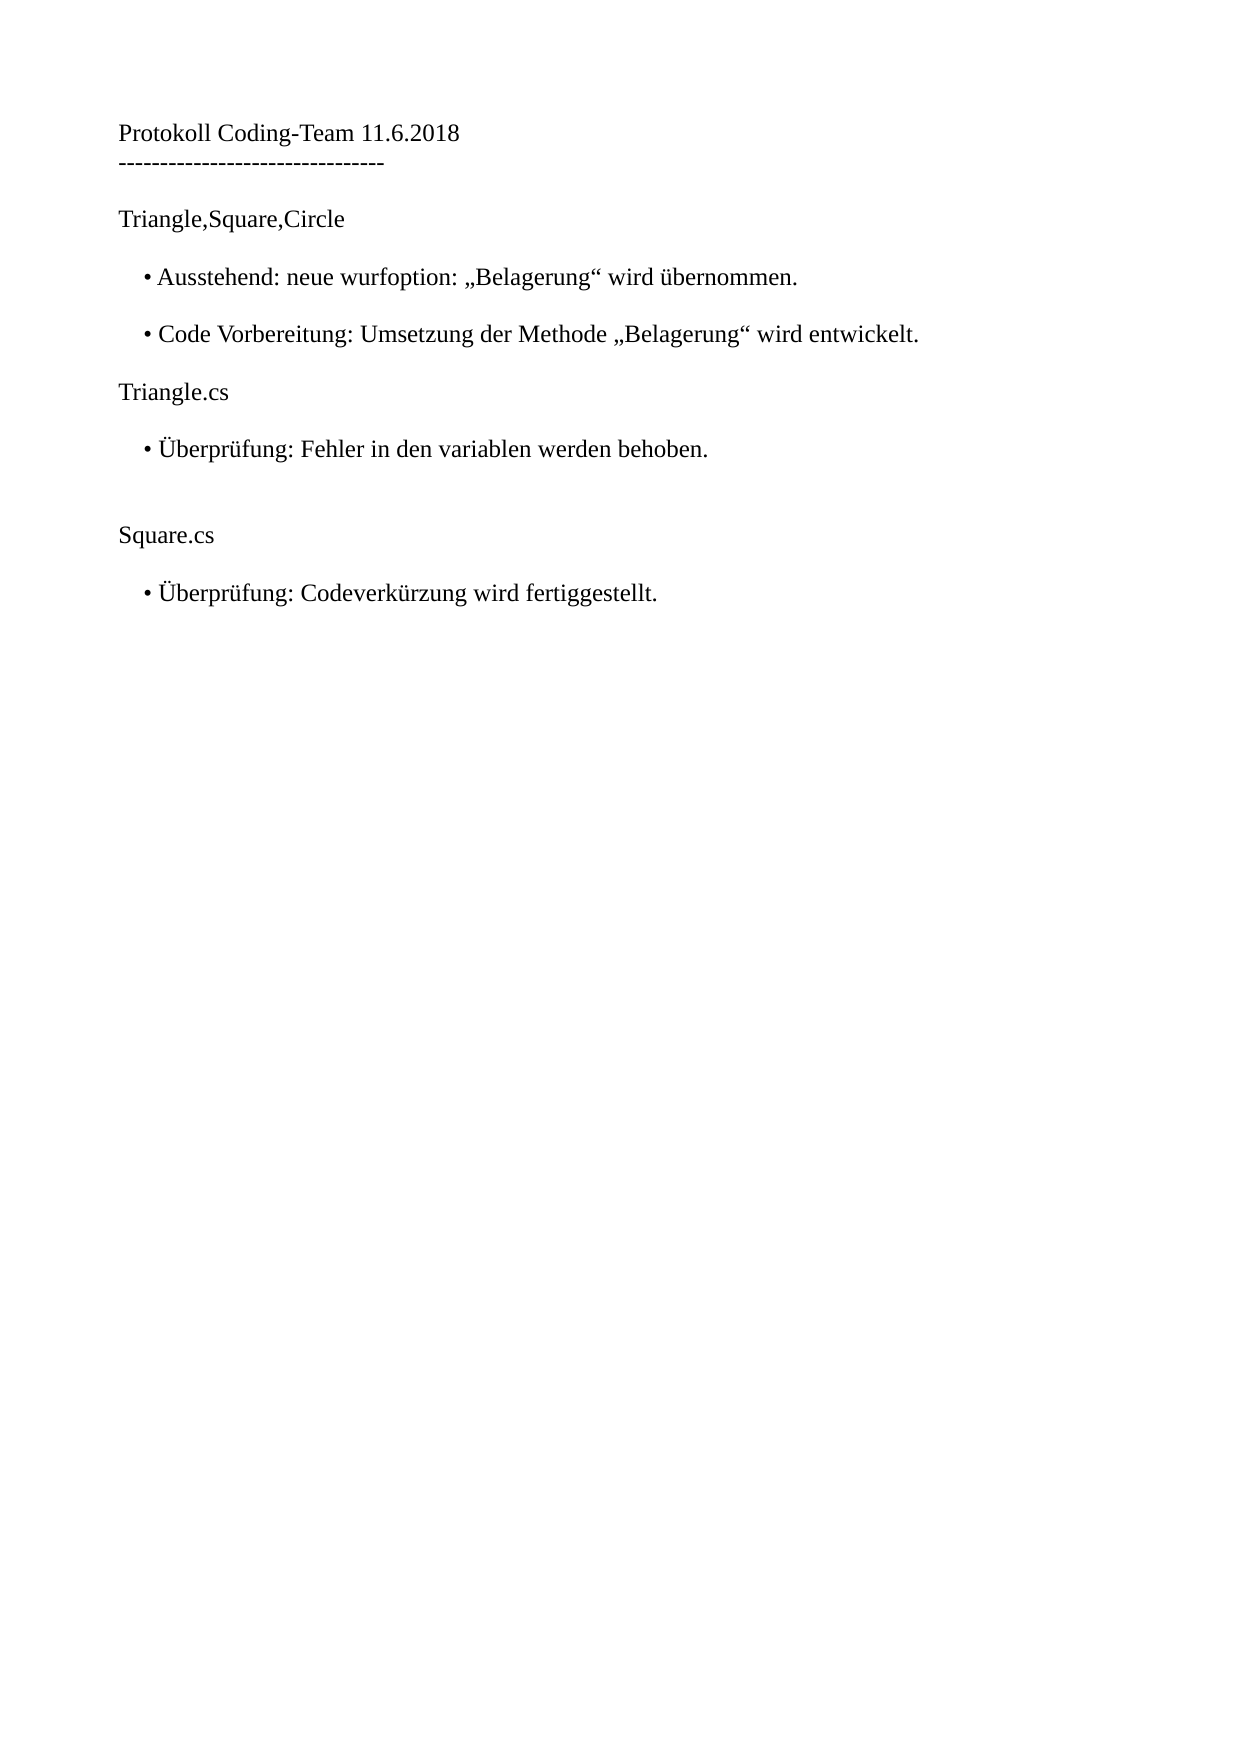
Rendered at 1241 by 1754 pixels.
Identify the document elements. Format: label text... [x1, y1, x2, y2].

text Triangle.cs • Überprüfung: Fehler in den variablen werden behoben. [118, 348, 1122, 492]
text Square.cs [118, 492, 1122, 549]
text Triangle,Square,Circle [118, 204, 1122, 233]
text • Code Vorbereitung: Umsetzung der Methode „Belagerung“ wird entwickelt. [118, 319, 1122, 348]
text • Ausstehend: neue wurfoption: „Belagerung“ wird übernommen. [118, 262, 1122, 291]
text • Überprüfung: Codeverkürzung wird fertiggestellt. [118, 549, 1122, 607]
text Protokoll Coding-Team 11.6.2018 -------------------------------- [118, 118, 1122, 204]
